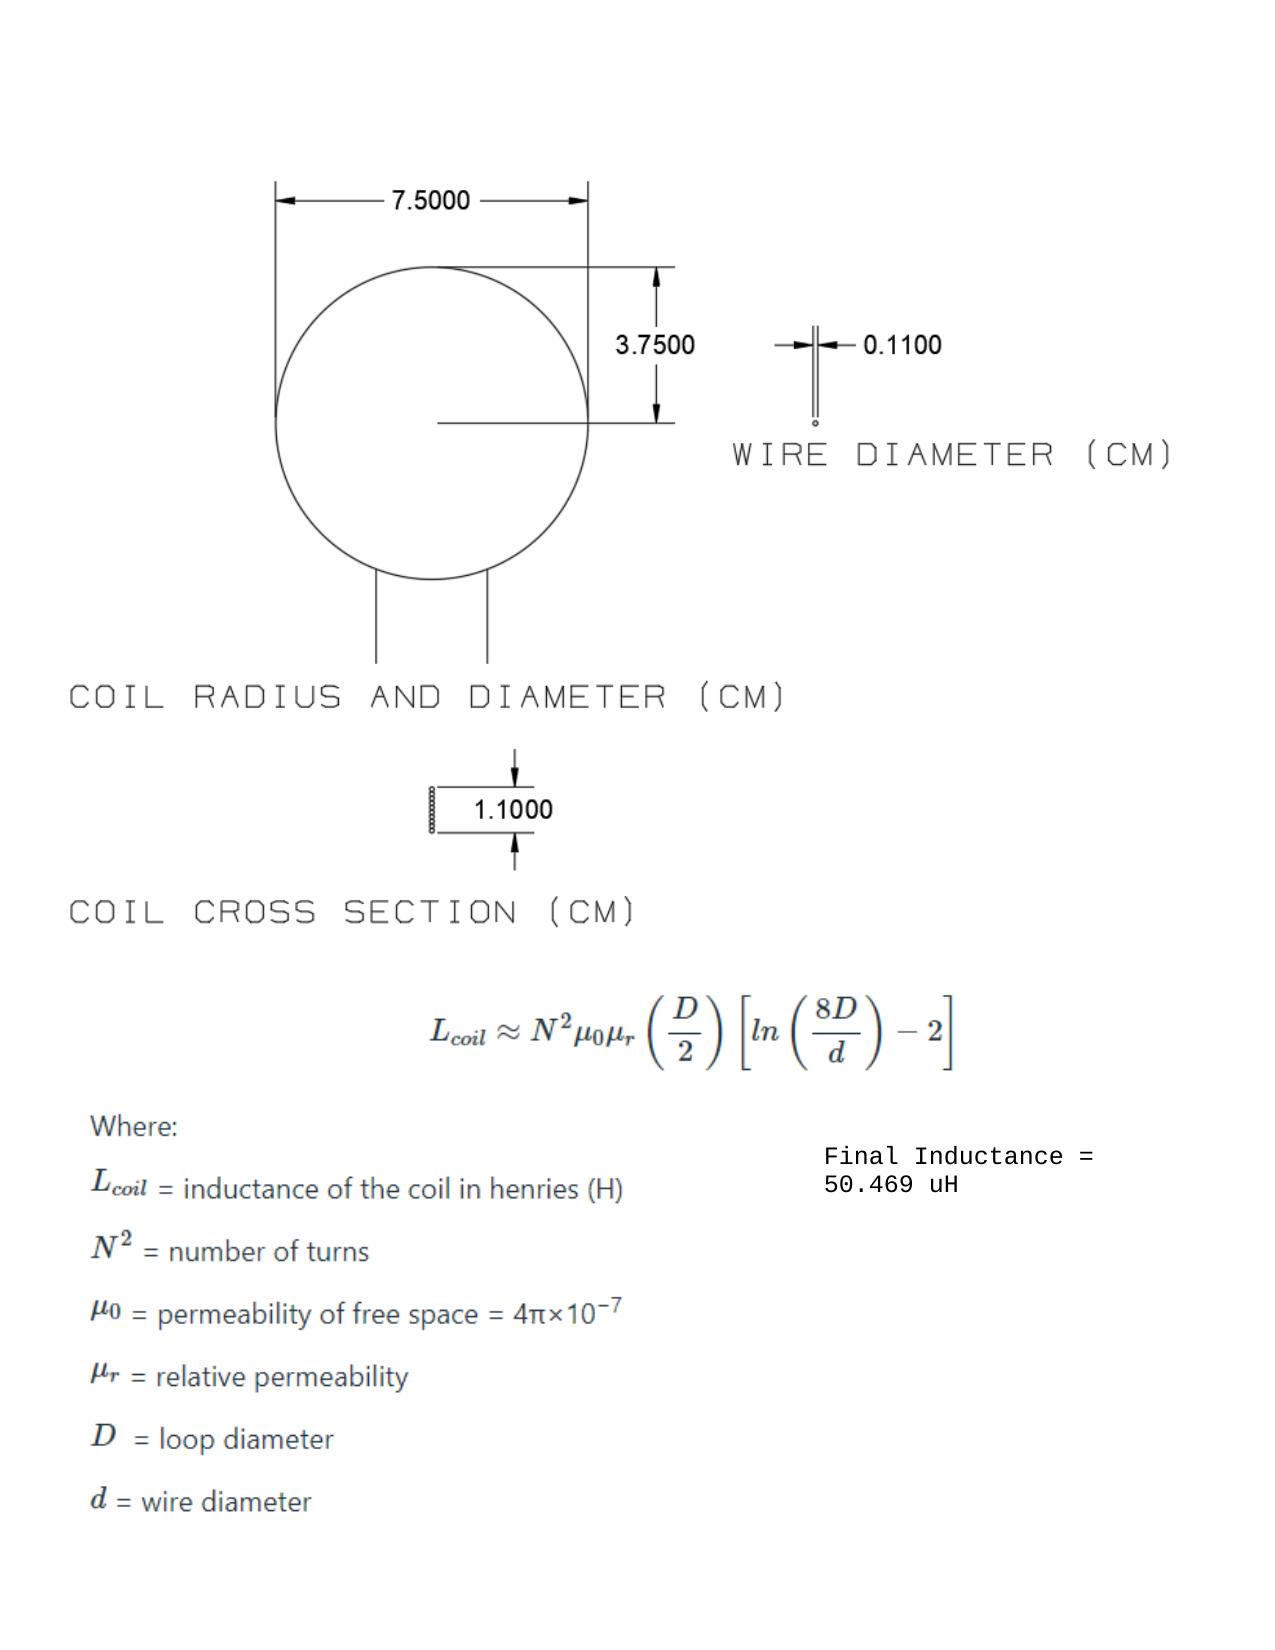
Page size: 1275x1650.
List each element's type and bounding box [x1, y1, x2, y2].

picture [80, 972, 969, 1532]
picture [56, 118, 1195, 948]
